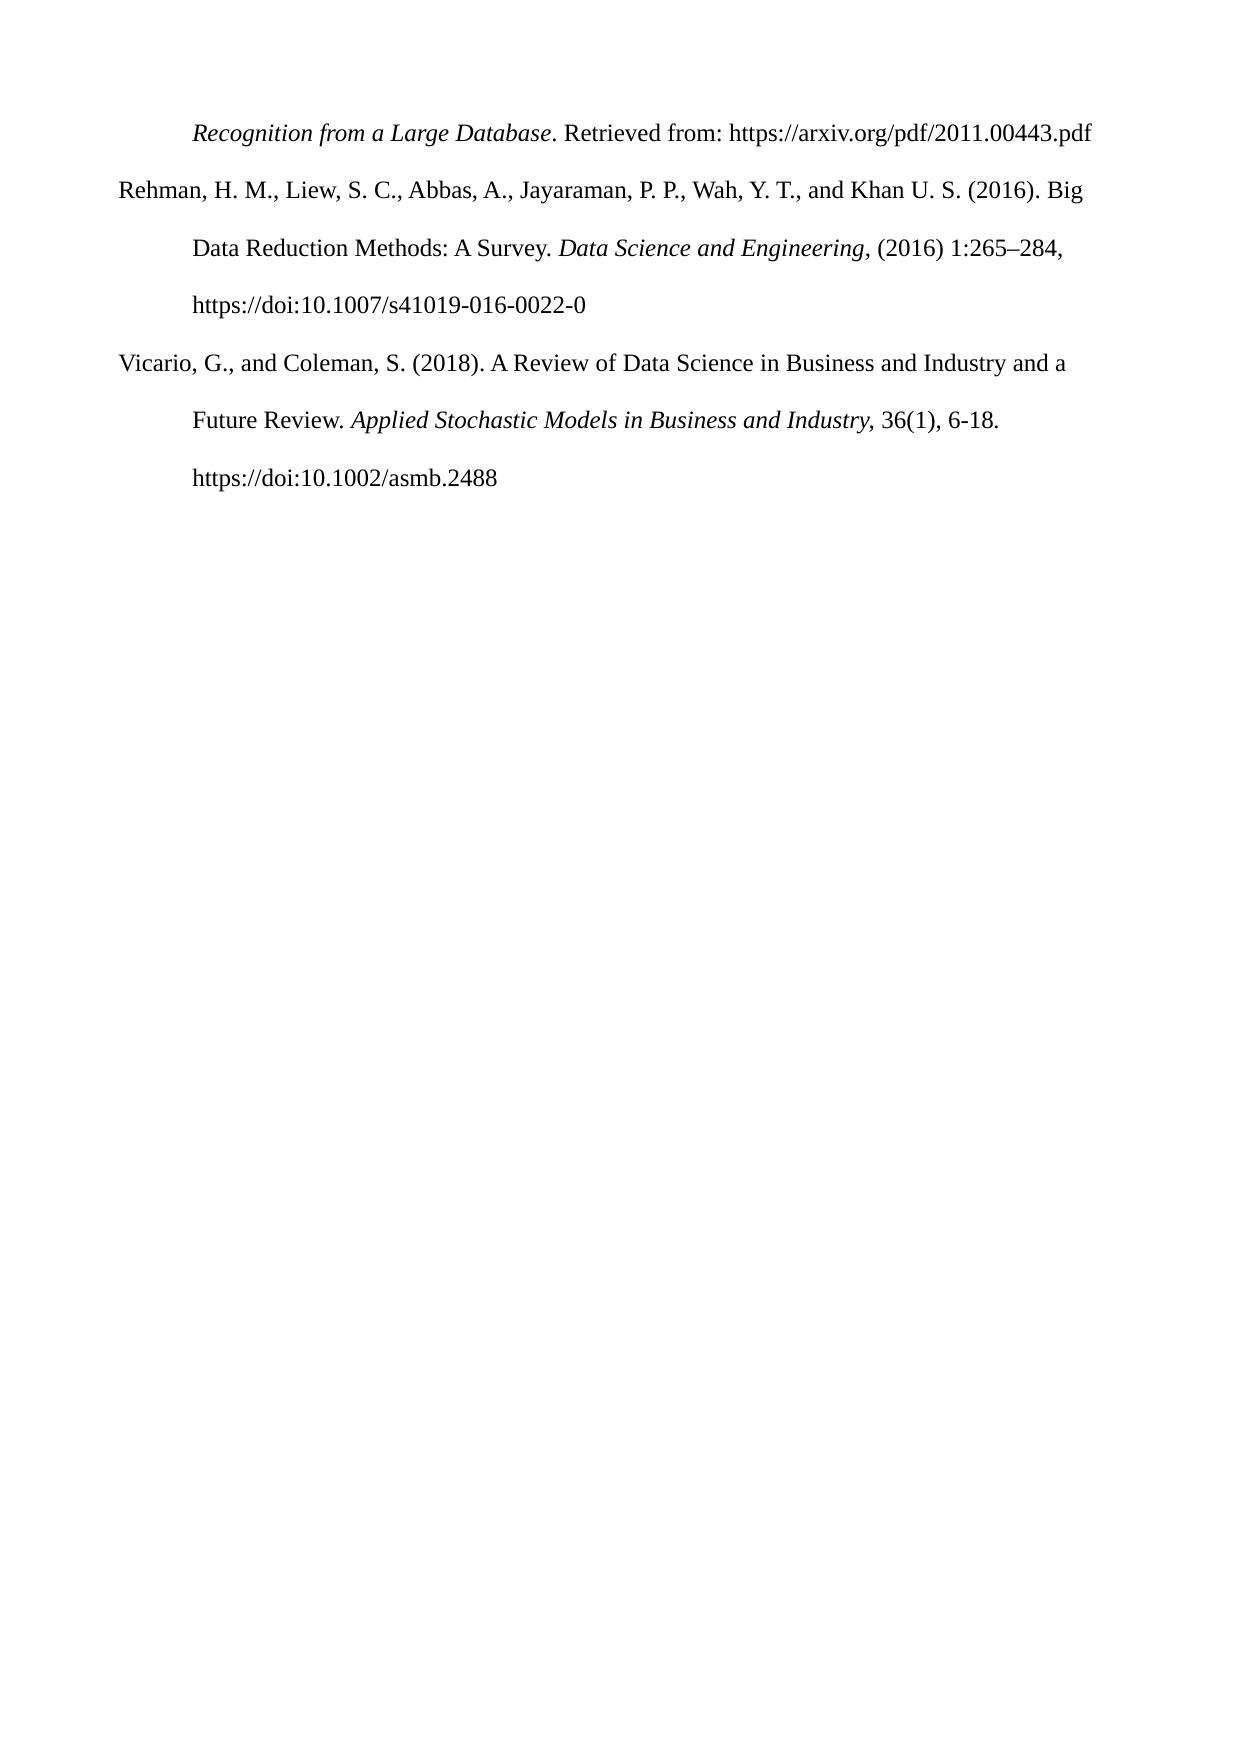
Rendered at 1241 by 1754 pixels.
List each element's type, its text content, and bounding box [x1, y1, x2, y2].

text Future Review. Applied Stochastic Models in Business and Industry, 36(1), 6-18. [118, 406, 1122, 434]
text Rehman, H. M., Liew, S. C., Abbas, A., Jayaraman, P. P., Wah, Y. T., and Khan U. S. (2016). Big Data Reduction Methods: A Survey. Data Science and Engineering, (2016) 1:265–284, https://doi:10.1007/s41019-016-0022-0 [118, 176, 1122, 319]
text Vicario, G., and Coleman, S. (2018). A Review of Data Science in Business and Industry and a [118, 348, 1122, 377]
text https://doi:10.1002/asmb.2488 [118, 463, 1122, 492]
text Recognition from a Large Database. Retrieved from: https://arxiv.org/pdf/2011.00443.pdf [118, 118, 1122, 147]
